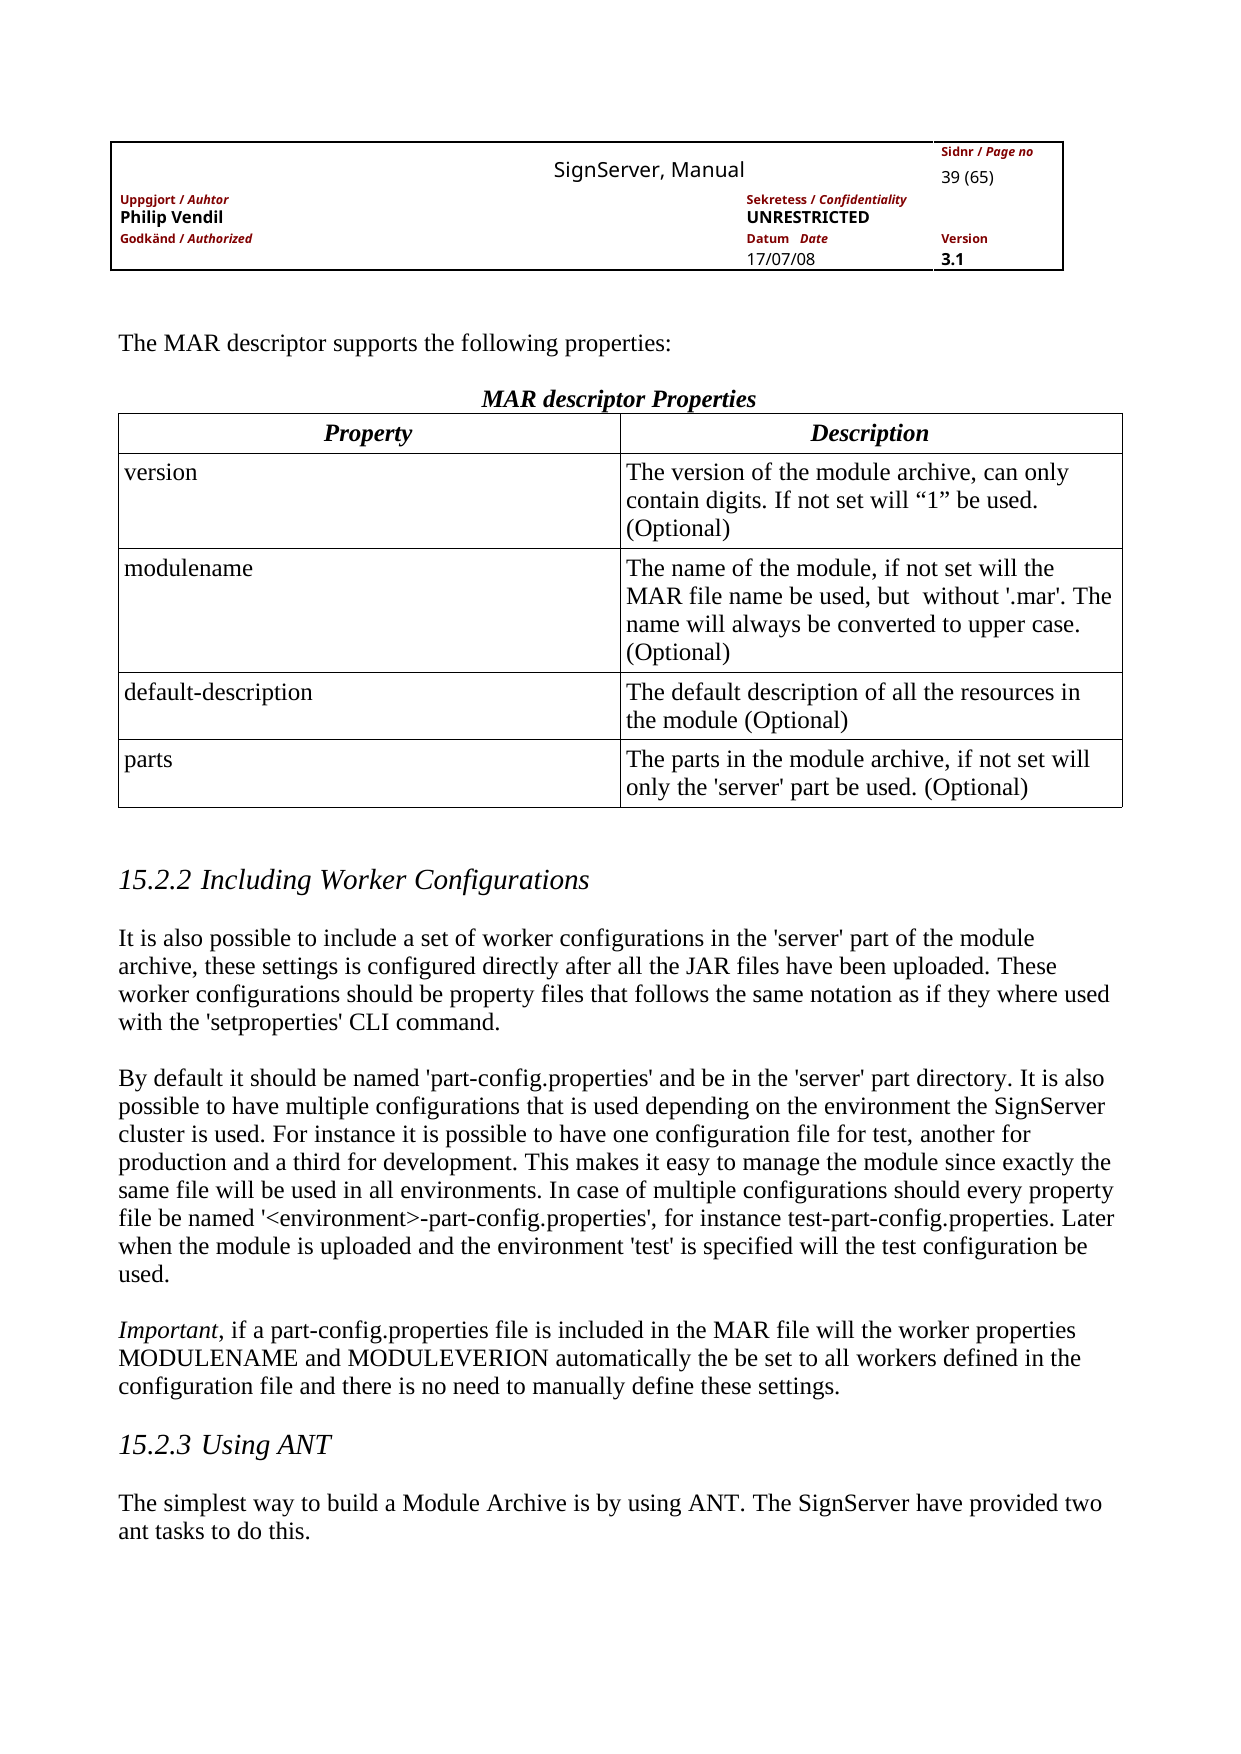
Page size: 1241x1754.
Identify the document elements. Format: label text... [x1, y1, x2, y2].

table_header Description [621, 414, 1122, 453]
table_cell The default description of all the resources in the module (Optional) [621, 673, 1122, 739]
subtitle Using ANT [118, 1428, 1122, 1461]
text It is also possible to include a set of worker configurations in the 'server' part of the module archive, these settings is configured directly after all the JAR files have been uploaded. These worker configurations should be property files that follows the same notation as if they where used with the 'setproperties' CLI command. [118, 924, 1122, 1036]
table_cell parts [119, 740, 620, 807]
table_header Property [119, 414, 620, 453]
subtitle Including Worker Configurations [118, 863, 1122, 896]
text The simplest way to build a Module Archive is by using ANT. The SignServer have provided two ant tasks to do this. [118, 1488, 1122, 1544]
table_cell The version of the module archive, can only contain digits. If not set will “1” be used. (Optional) [621, 454, 1122, 548]
text Important, if a part-config.properties file is included in the MAR file will the worker properties MODULENAME and MODULEVERION automatically the be set to all workers defined in the configuration file and there is no need to manually define these settings. [118, 1316, 1122, 1400]
table_cell modulename [119, 549, 620, 672]
table_cell The parts in the module archive, if not set will only the 'server' part be used. (Optional) [621, 740, 1122, 807]
table_cell version [119, 454, 620, 548]
table_cell default-description [119, 673, 620, 739]
table_cell The name of the module, if not set will the MAR file name be used, but without '.mar'. The name will always be converted to upper case. (Optional) [621, 549, 1122, 672]
text The MAR descriptor supports the following properties: [118, 329, 1122, 357]
text MAR descriptor Properties [118, 385, 1122, 413]
text By default it should be named 'part-config.properties' and be in the 'server' part directory. It is also possible to have multiple configurations that is used depending on the environment the SignServer cluster is used. For instance it is possible to have one configuration file for test, another for production and a third for development. This makes it easy to manage the module since exactly the same file will be used in all environments. In case of multiple configurations should every property file be named '<environment>-part-config.properties', for instance test-part-config.properties. Later when the module is uploaded and the environment 'test' is specified will the test configuration be used. [118, 1064, 1122, 1288]
